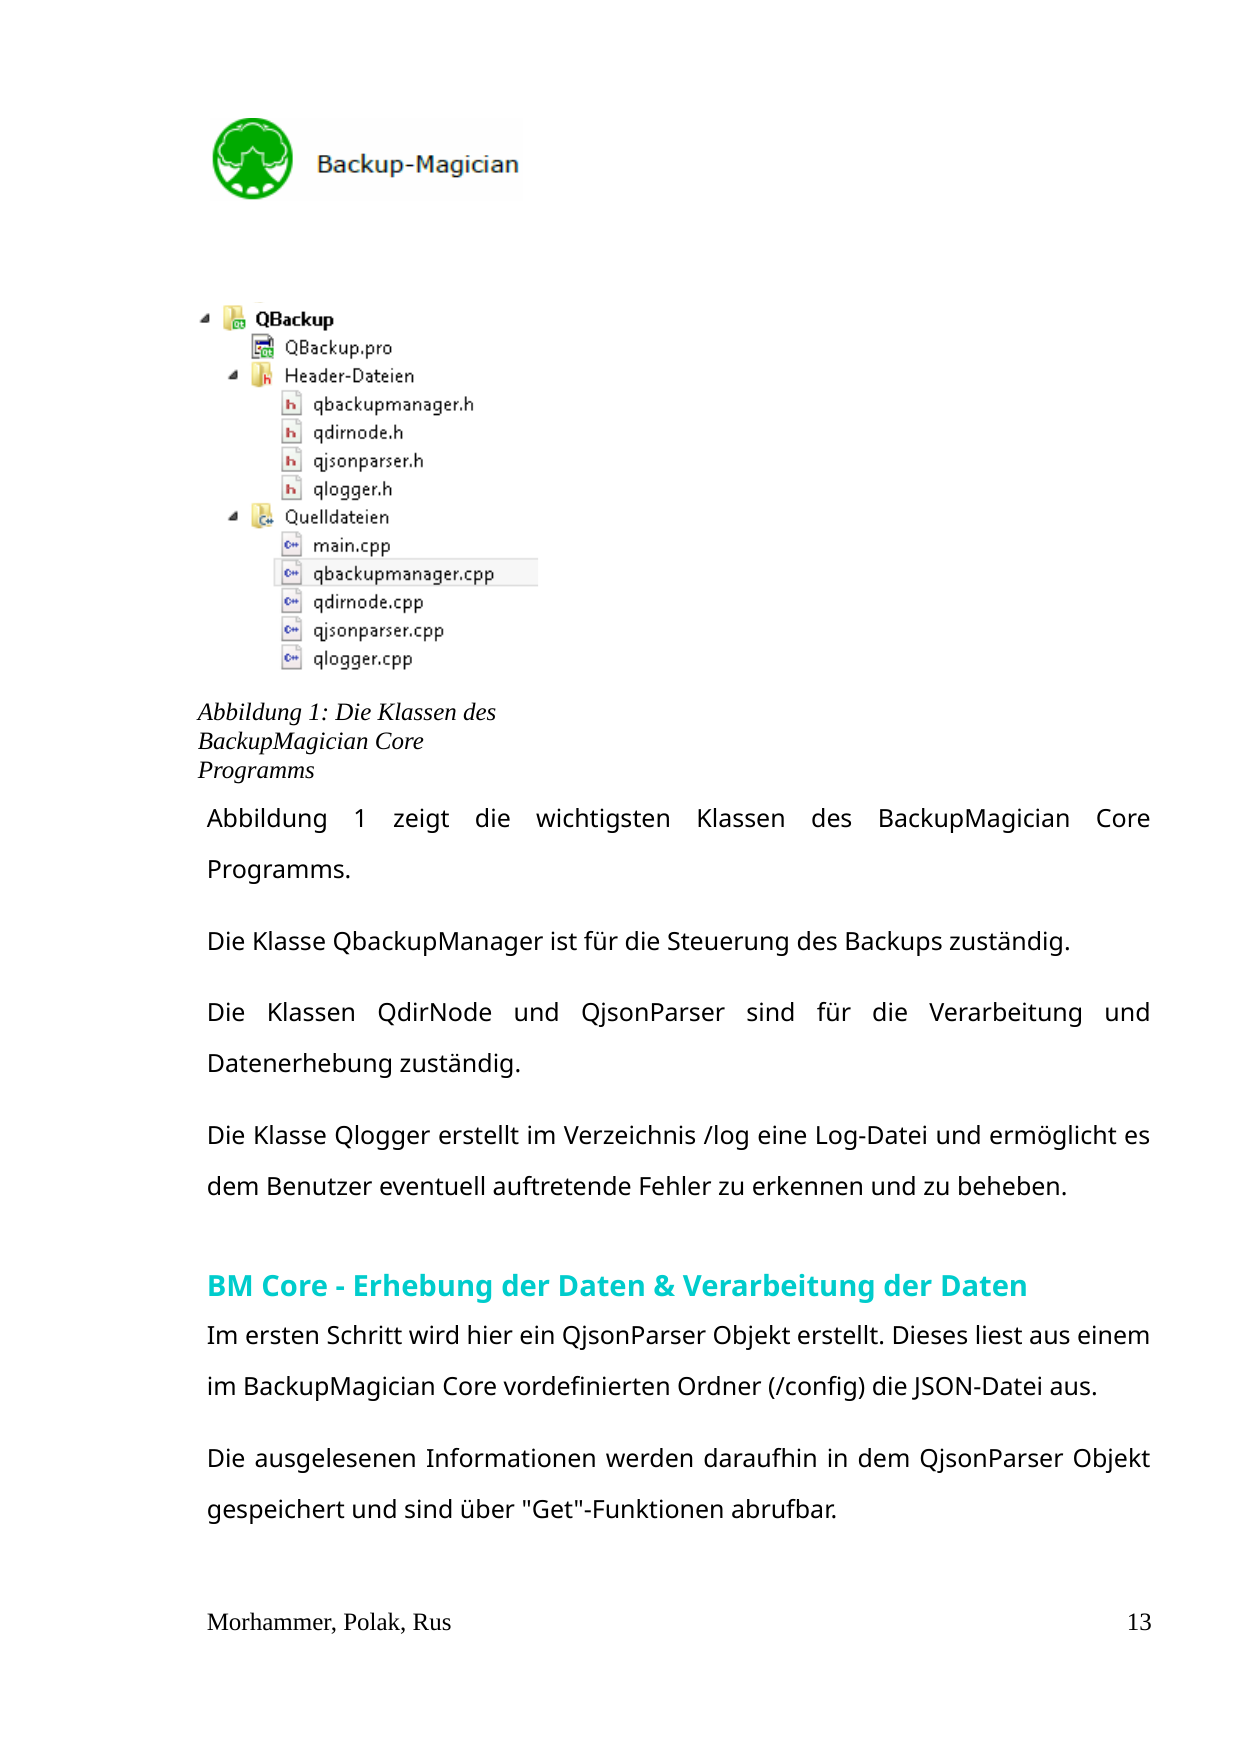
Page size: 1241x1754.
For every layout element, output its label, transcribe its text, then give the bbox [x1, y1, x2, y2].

subtitle BM Core - Erhebung der Daten & Verarbeitung der Daten [207, 1265, 1152, 1305]
text Die ausgelesenen Informationen werden daraufhin in dem QjsonParser Objekt gespeichert und sind über "Get"-Funktionen abrufbar. [207, 1440, 1152, 1525]
text Die Klasse QbackupManager ist für die Steuerung des Backups zuständig. [207, 923, 1152, 957]
text Abbildung 1: Die Klassen des BackupMagician Core Programms [198, 698, 538, 783]
text Die Klassen QdirNode und QjsonParser sind für die Verarbeitung und Datenerhebung zuständig. [207, 995, 1152, 1080]
picture [210, 118, 523, 201]
text Die Klasse Qlogger erstellt im Verzeichnis /log eine Log-Datei und ermöglicht es dem Benutzer eventuell auftretende Fehler zu erkennen und zu beheben. [207, 1118, 1152, 1203]
picture [197, 302, 539, 698]
text Im ersten Schritt wird hier ein QjsonParser Objekt erstellt. Dieses liest aus einem im BackupMagician Core vordefinierten Ordner (/config) die JSON-Datei aus. [207, 1317, 1152, 1403]
text Abbildung 1 zeigt die wichtigsten Klassen des BackupMagician Core Programms. [207, 302, 1152, 886]
